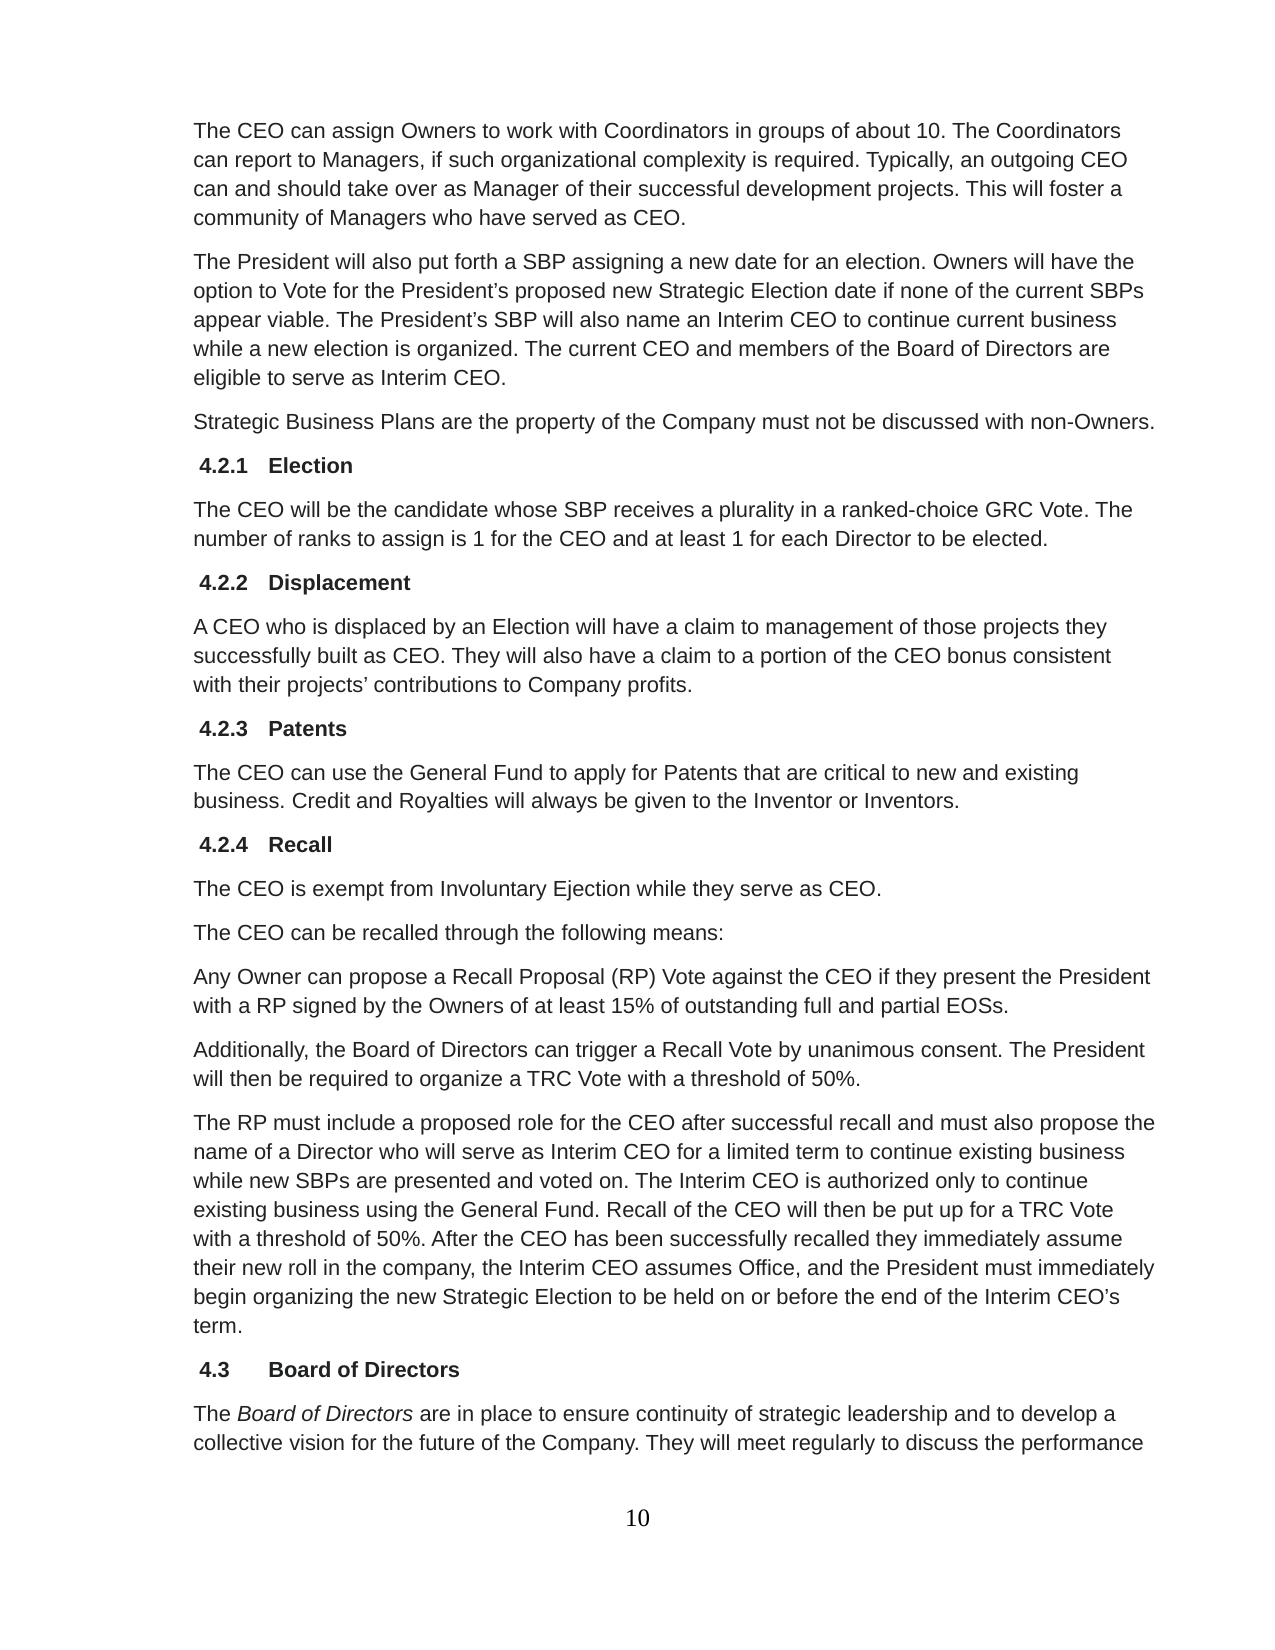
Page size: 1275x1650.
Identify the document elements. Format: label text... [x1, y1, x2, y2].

list Any Owner can propose a Recall Proposal (RP) Vote against the CEO if they present the President with a RP signed by the Owners of at least 15% of outstanding full and partial EOSs. [156, 964, 1157, 1018]
list The CEO can assign Owners to work with Coordinators in groups of about 10. The Coordinators can report to Managers, if such organizational complexity is required. Typically, an outgoing CEO can and should take over as Manager of their successful development projects. This will foster a community of Managers who have served as CEO. [193, 118, 1157, 230]
list The CEO can be recalled through the following means: [156, 920, 1157, 945]
text Strategic Business Plans are the property of the Company must not be discussed with non-Owners. [193, 409, 1157, 434]
subtitle Recall [193, 832, 1157, 857]
subtitle Patents [193, 715, 1157, 741]
list The Board of Directors are in place to ensure continuity of strategic leadership and to develop a collective vision for the future of the Company. They will meet regularly to discuss the performance [193, 1401, 1157, 1455]
subtitle Displacement [193, 569, 1157, 595]
subtitle Election [193, 453, 1157, 478]
list The President will also put forth a SBP assigning a new date for an election. Owners will have the option to Vote for the President’s proposed new Strategic Election date if none of the current SBPs appear viable. The President’s SBP will also name an Interim CEO to continue current business while a new election is organized. The current CEO and members of the Board of Directors are eligible to serve as Interim CEO. [193, 249, 1157, 390]
list The RP must include a proposed role for the CEO after successful recall and must also propose the name of a Director who will serve as Interim CEO for a limited term to continue existing business while new SBPs are presented and voted on. The Interim CEO is authorized only to continue existing business using the General Fund. Recall of the CEO will then be put up for a TRC Vote with a threshold of 50%. After the CEO has been successfully recalled they immediately assume their new roll in the company, the Interim CEO assumes Office, and the President must immediately begin organizing the new Strategic Election to be held on or before the end of the Interim CEO’s term. [193, 1110, 1157, 1338]
subtitle Board of Directors [193, 1357, 1157, 1382]
list The CEO is exempt from Involuntary Ejection while they serve as CEO. [156, 876, 1157, 901]
list Additionally, the Board of Directors can trigger a Recall Vote by unanimous consent. The President will then be required to organize a TRC Vote with a threshold of 50%. [156, 1037, 1157, 1091]
list The CEO will be the candidate whose SBP receives a plurality in a ranked-choice GRC Vote. The number of ranks to assign is 1 for the CEO and at least 1 for each Director to be elected. [193, 497, 1157, 551]
list The CEO can use the General Fund to apply for Patents that are critical to new and existing business. Credit and Royalties will always be given to the Inventor or Inventors. [193, 759, 1157, 813]
list A CEO who is displaced by an Election will have a claim to management of those projects they successfully built as CEO. They will also have a claim to a portion of the CEO bonus consistent with their projects’ contributions to Company profits. [193, 613, 1157, 697]
